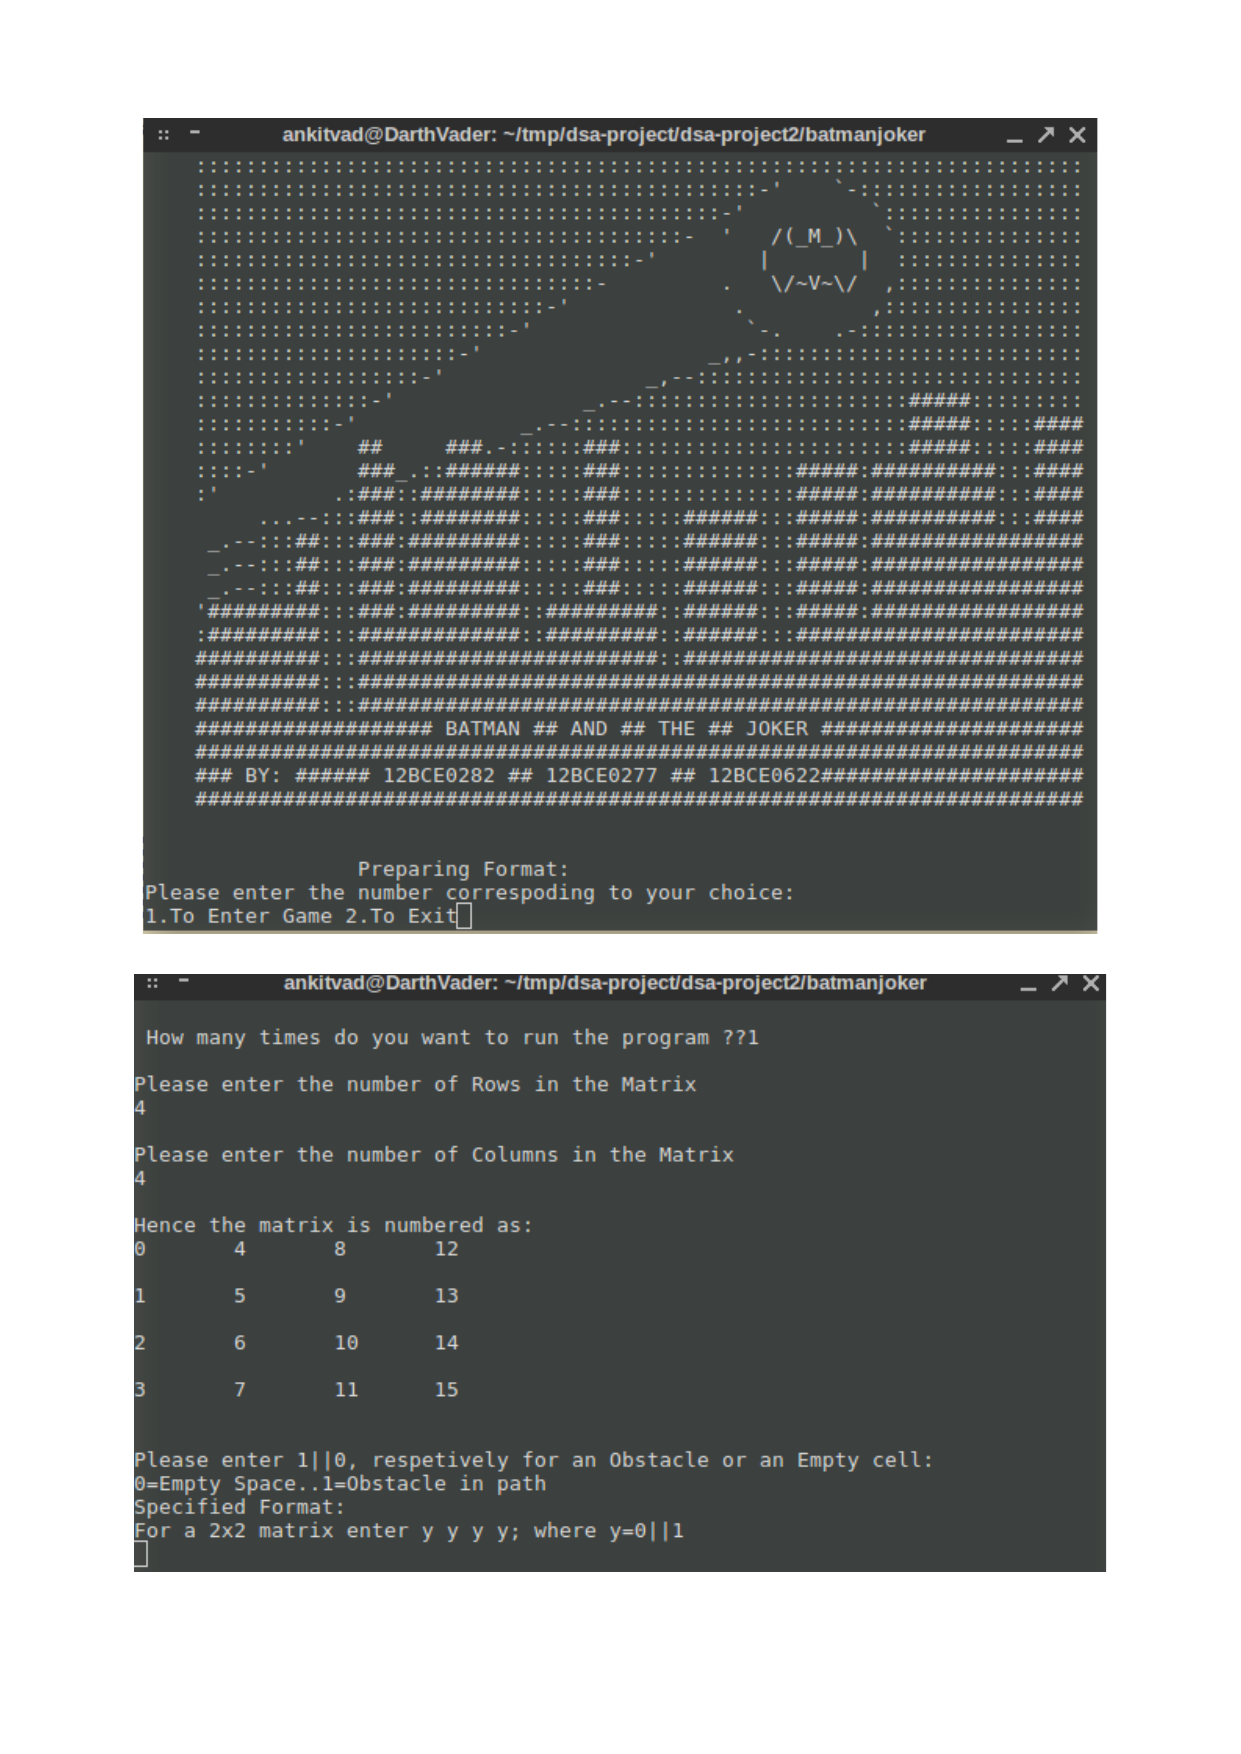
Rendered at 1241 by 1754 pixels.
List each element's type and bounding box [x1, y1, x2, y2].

picture [134, 974, 1107, 1572]
picture [142, 118, 1098, 934]
